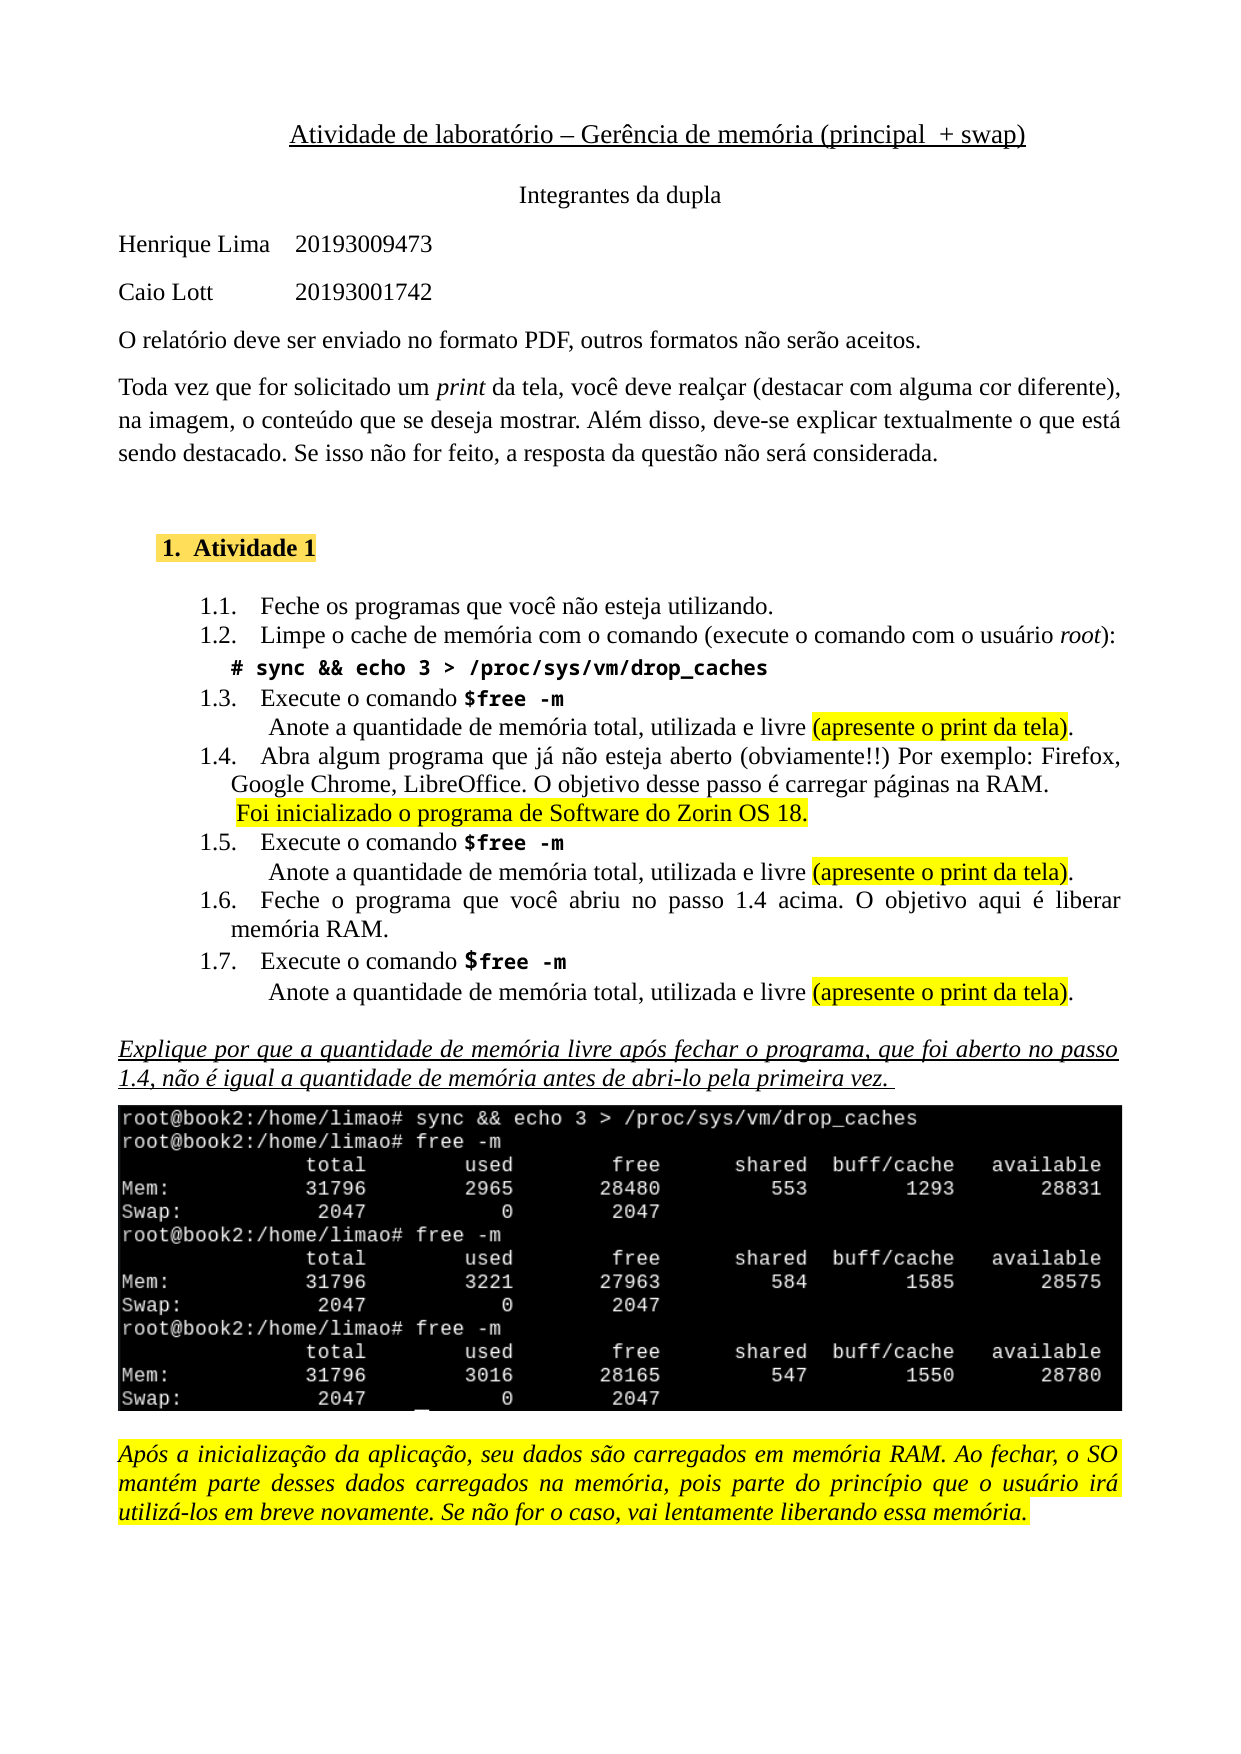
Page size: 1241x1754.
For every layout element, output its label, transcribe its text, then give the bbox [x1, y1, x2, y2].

list Limpe o cache de memória com o comando (execute o comando com o usuário root): [193, 620, 1122, 648]
picture [118, 1105, 1123, 1411]
text Toda vez que for solicitado um print da tela, você deve realçar (destacar com alguma cor diferente), na imagem, o conteúdo que se deseja mostrar. Além disso, deve-se explicar textualmente o que está sendo destacado. Se isso não for feito, a resposta da questão não será considerada. [118, 372, 1122, 467]
text O relatório deve ser enviado no formato PDF, outros formatos não serão aceitos. [118, 325, 1122, 353]
list Explique por que a quantidade de memória livre após fechar o programa, que foi aberto no passo 1.4, não é igual a quantidade de memória antes de abri-lo pela primeira vez. [118, 1034, 1122, 1092]
list Feche o programa que você abriu no passo 1.4 acima. O objetivo aqui é liberar memória RAM. [193, 885, 1122, 943]
list Execute o comando $free -m [193, 827, 1122, 857]
text Caio Lott 20193001742 [118, 277, 1122, 306]
list Anote a quantidade de memória total, utilizada e livre (apresente o print da tela). [231, 977, 1122, 1006]
list Anote a quantidade de memória total, utilizada e livre (apresente o print da tela). [231, 712, 1122, 741]
text Foi inicializado o programa de Software do Zorin OS 18. [118, 798, 1122, 827]
text Após a inicialização da aplicação, seu dados são carregados em memória RAM. Ao fechar, o SO mantém parte desses dados carregados na memória, pois parte do princípio que o usuário irá utilizá-los em breve novamente. Se não for o caso, vai lentamente liberando essa memória. [118, 1439, 1122, 1525]
list Atividade 1 [156, 533, 1122, 562]
list Execute o comando $free -m [193, 683, 1122, 712]
list Atividade de laboratório – Gerência de memória (principal + swap) [156, 118, 1122, 149]
list Feche os programas que você não esteja utilizando. [193, 591, 1122, 620]
text Integrantes da dupla [118, 180, 1122, 209]
list Abra algum programa que já não esteja aberto (obviamente!!) Por exemplo: Firefox, Google Chrome, LibreOffice. O objetivo desse passo é carregar páginas na RAM. [193, 741, 1122, 798]
list # sync && echo 3 > /proc/sys/vm/drop_caches [193, 648, 1122, 683]
text Henrique Lima 20193009473 [118, 229, 1122, 258]
list Anote a quantidade de memória total, utilizada e livre (apresente o print da tela). [231, 857, 1122, 885]
list Execute o comando $free -m [193, 943, 1122, 977]
